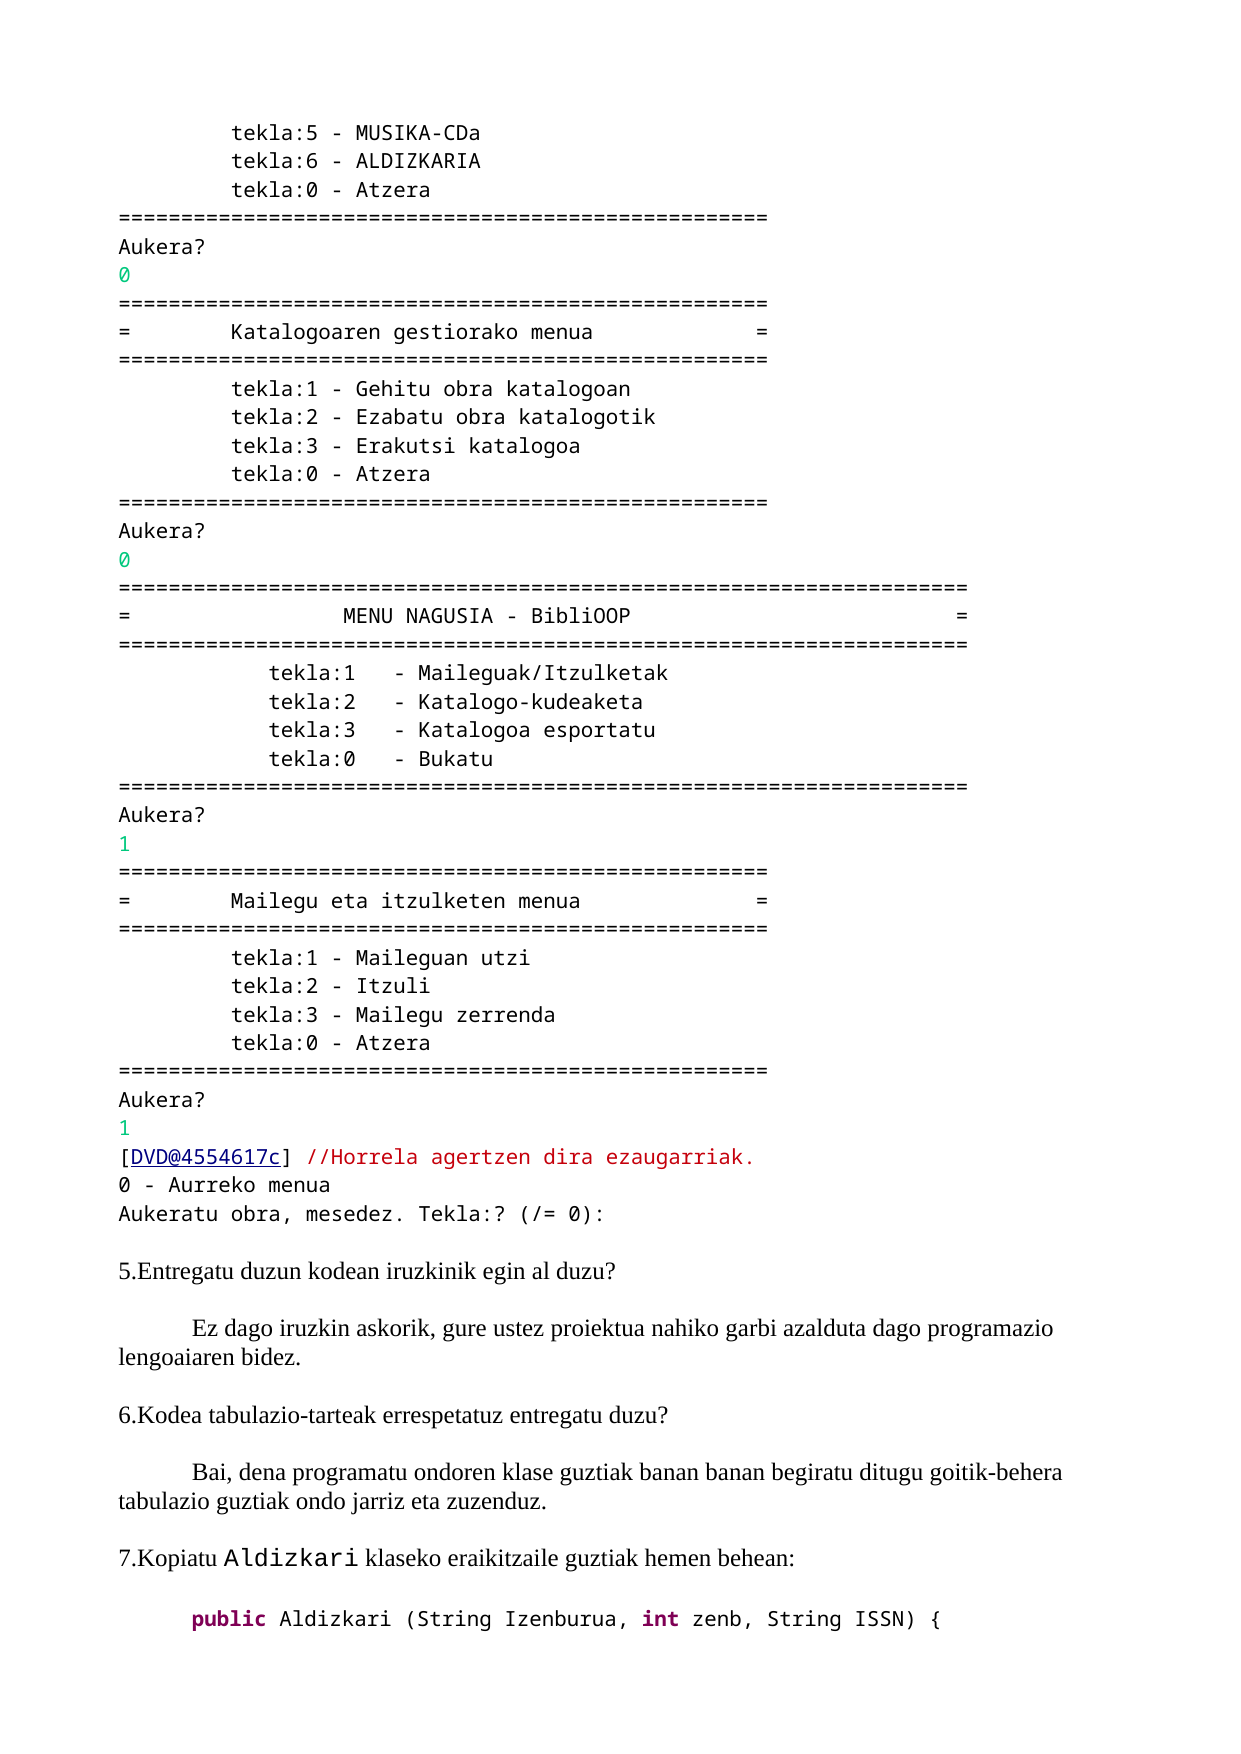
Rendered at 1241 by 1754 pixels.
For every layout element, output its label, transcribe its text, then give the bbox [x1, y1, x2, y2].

text Aukera? [118, 232, 1122, 260]
text tekla:2 - Itzuli [118, 971, 1122, 1000]
text ==================================================================== [118, 772, 1122, 801]
text ==================================================== [118, 289, 1122, 317]
text Aukera? [118, 1085, 1122, 1113]
text tekla:0 - Atzera [118, 1028, 1122, 1057]
text Bai, dena programatu ondoren klase guztiak banan banan begiratu ditugu goitik-behera tabulazio guztiak ondo jarriz eta zuzenduz. [118, 1457, 1122, 1515]
text = Mailegu eta itzulketen menua = [118, 886, 1122, 914]
text Aukera? [118, 801, 1122, 829]
text ==================================================== [118, 914, 1122, 943]
text 0 [118, 545, 1122, 573]
text tekla:1 - Maileguan utzi [118, 943, 1122, 971]
text = Katalogoaren gestiorako menua = [118, 317, 1122, 346]
text 1 [118, 1113, 1122, 1142]
text tekla:1 - Maileguak/Itzulketak [118, 658, 1122, 687]
text 0 [118, 260, 1122, 289]
text ==================================================== [118, 488, 1122, 516]
text tekla:3 - Mailegu zerrenda [118, 1000, 1122, 1028]
text Aukera? [118, 516, 1122, 545]
text ==================================================== [118, 346, 1122, 374]
text ==================================================== [118, 1057, 1122, 1085]
text tekla:2 - Ezabatu obra katalogotik [118, 402, 1122, 431]
text Aukeratu obra, mesedez. Tekla:? (/= 0): [118, 1199, 1122, 1227]
list Entregatu duzun kodean iruzkinik egin al duzu? [118, 1256, 1122, 1285]
text ==================================================== [118, 203, 1122, 232]
text 1 [118, 829, 1122, 857]
text ==================================================================== [118, 573, 1122, 602]
text 0 - Aurreko menua [118, 1170, 1122, 1199]
text Ez dago iruzkin askorik, gure ustez proiektua nahiko garbi azalduta dago programazio lengoaiaren bidez. [118, 1313, 1122, 1371]
list Kodea tabulazio-tarteak errespetatuz entregatu duzu? [118, 1400, 1122, 1428]
text tekla:6 - ALDIZKARIA [118, 147, 1122, 175]
text tekla:0 - Atzera [118, 459, 1122, 488]
list Kopiatu Aldizkari klaseko eraikitzaile guztiak hemen behean: [118, 1543, 1122, 1574]
text ==================================================== [118, 857, 1122, 886]
text tekla:5 - MUSIKA-CDa [118, 118, 1122, 147]
text public Aldizkari (String Izenburua, int zenb, String ISSN) { [118, 1603, 1122, 1632]
text tekla:1 - Gehitu obra katalogoan [118, 374, 1122, 402]
text [DVD@4554617c] //Horrela agertzen dira ezaugarriak. [118, 1142, 1122, 1170]
text tekla:0 - Bukatu [118, 744, 1122, 772]
text tekla:2 - Katalogo-kudeaketa [118, 687, 1122, 715]
text tekla:3 - Erakutsi katalogoa [118, 431, 1122, 459]
text tekla:3 - Katalogoa esportatu [118, 715, 1122, 744]
text tekla:0 - Atzera [118, 175, 1122, 203]
text = MENU NAGUSIA - BibliOOP = [118, 602, 1122, 630]
text ==================================================================== [118, 630, 1122, 658]
